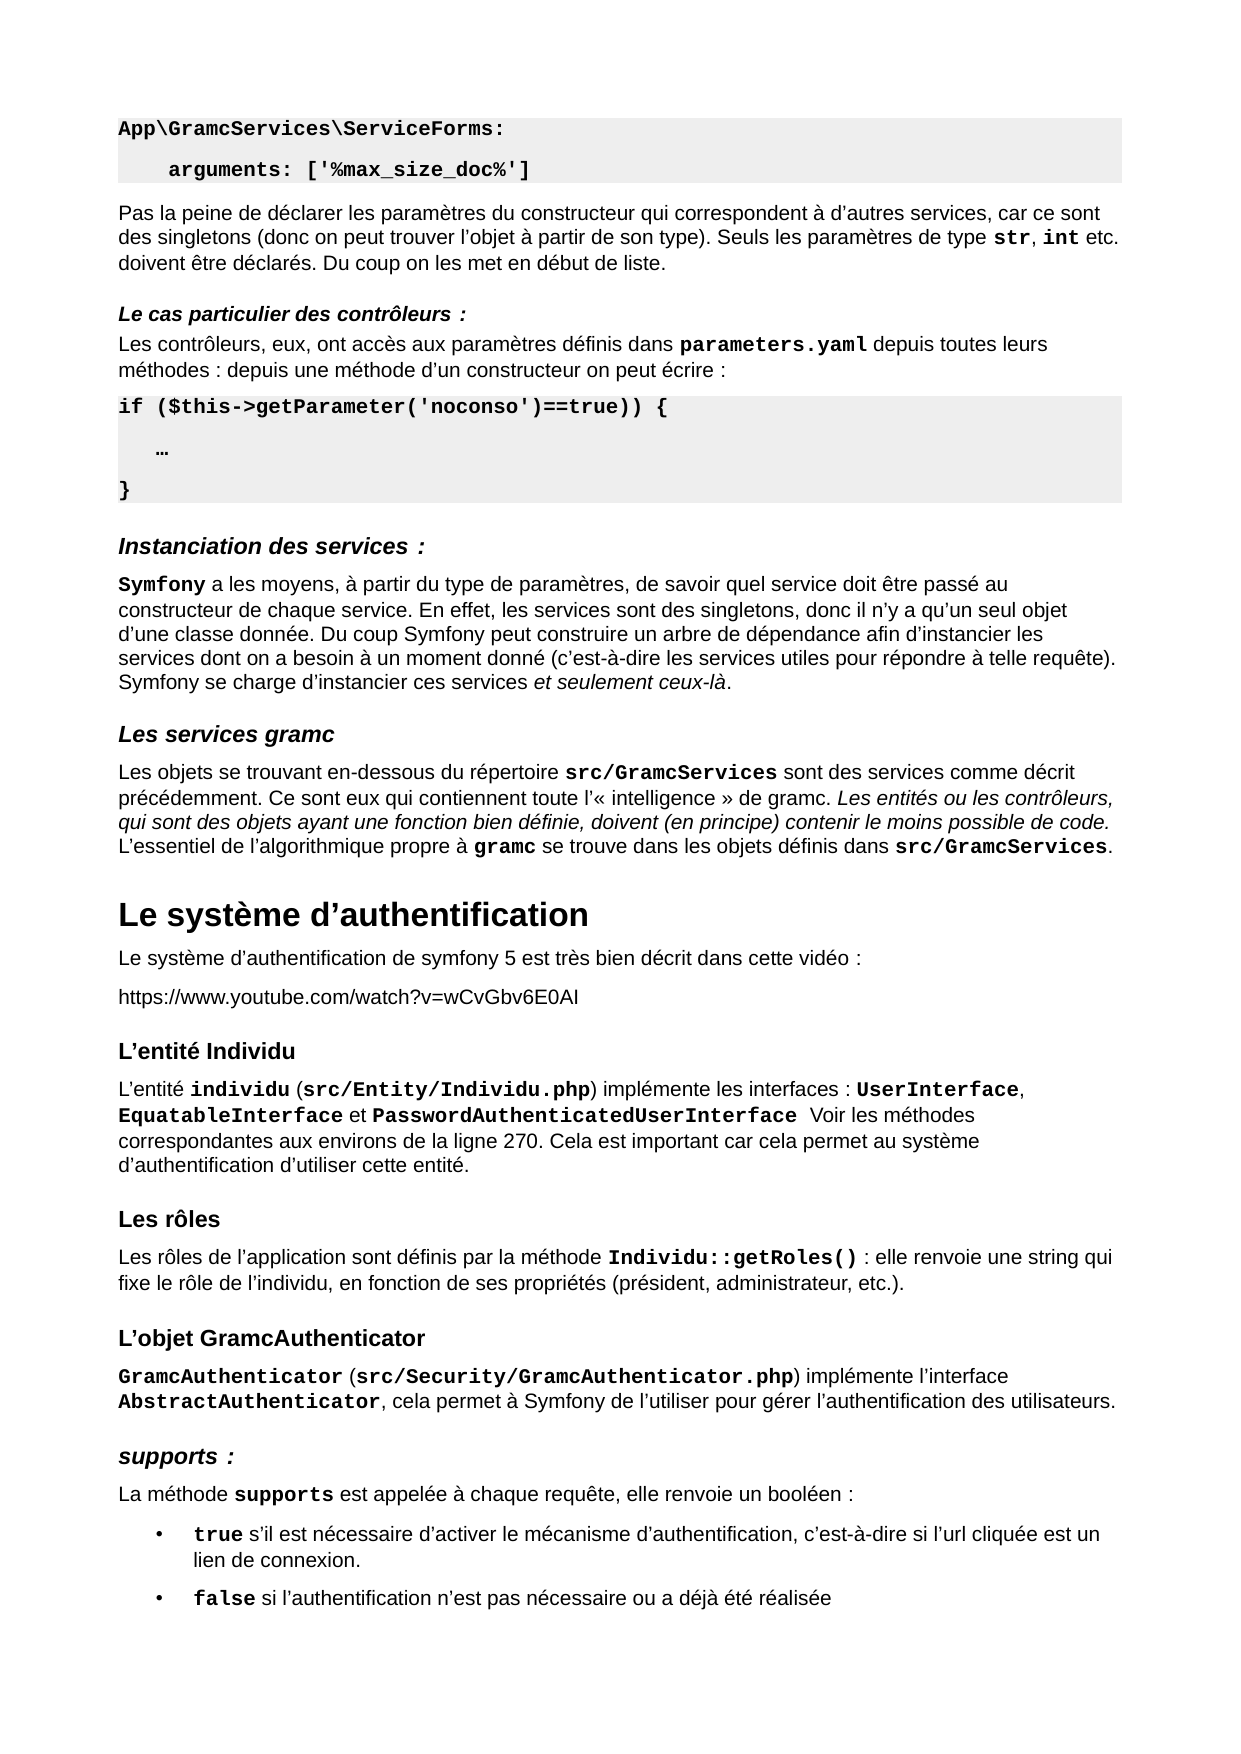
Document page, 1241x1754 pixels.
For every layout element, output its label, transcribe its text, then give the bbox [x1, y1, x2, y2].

subtitle L’objet GramcAuthenticator [118, 1324, 1122, 1351]
subtitle supports : [118, 1442, 1122, 1469]
text arguments: ['%max_size_doc%'] [118, 159, 1122, 183]
subtitle L’entité Individu [118, 1038, 1122, 1065]
text https://www.youtube.com/watch?v=wCvGbv6E0AI [118, 985, 1122, 1009]
text … [118, 438, 1122, 461]
text Les contrôleurs, eux, ont accès aux paramètres définis dans parameters.yaml depuis toutes leurs méthodes : depuis une méthode d’un constructeur on peut écrire : [118, 332, 1122, 382]
text App\GramcServices\ServiceForms: [118, 118, 1122, 142]
list false si l’authentification n’est pas nécessaire ou a déjà été réalisée [156, 1586, 1122, 1612]
subtitle Instanciation des services : [118, 533, 1122, 559]
subtitle Le système d’authentification [118, 895, 1122, 934]
list true s’il est nécessaire d’activer le mécanisme d’authentification, c’est-à-dire si l’url cliquée est un lien de connexion. [156, 1522, 1122, 1572]
text Le système d’authentification de symfony 5 est très bien décrit dans cette vidéo : [118, 946, 1122, 970]
text Symfony a les moyens, à partir du type de paramètres, de savoir quel service doit être passé au constructeur de chaque service. En effet, les services sont des singletons, donc il n’y a qu’un seul objet d’une classe donnée. Du coup Symfony peut construire un arbre de dépendance afin d’instancier les services dont on a besoin à un moment donné (c’est-à-dire les services utiles pour répondre à telle requête). Symfony se charge d’instancier ces services et seulement ceux-là. [118, 572, 1122, 694]
text Les objets se trouvant en-dessous du répertoire src/GramcServices sont des services comme décrit précédemment. Ce sont eux qui contiennent toute l’« intelligence » de gramc. Les entités ou les contrôleurs, qui sont des objets ayant une fonction bien définie, doivent (en principe) contenir le moins possible de code. L’essentiel de l’algorithmique propre à gramc se trouve dans les objets définis dans src/GramcServices. [118, 760, 1122, 860]
text GramcAuthenticator (src/Security/GramcAuthenticator.php) implémente l’interface AbstractAuthenticator, cela permet à Symfony de l’utiliser pour gérer l’authentification des utilisateurs. [118, 1363, 1122, 1415]
subtitle Les rôles [118, 1206, 1122, 1233]
subtitle Les services gramc [118, 721, 1122, 748]
text } [118, 479, 1122, 503]
text Les rôles de l’application sont définis par la méthode Individu::getRoles() : elle renvoie une string qui fixe le rôle de l’individu, en fonction de ses propriétés (président, administrateur, etc.). [118, 1245, 1122, 1295]
text Pas la peine de déclarer les paramètres du constructeur qui correspondent à d’autres services, car ce sont des singletons (donc on peut trouver l’objet à partir de son type). Seuls les paramètres de type str, int etc. doivent être déclarés. Du coup on les met en début de liste. [118, 201, 1122, 274]
text if ($this->getParameter('noconso')==true)) { [118, 396, 1122, 420]
text L’entité individu (src/Entity/Individu.php) implémente les interfaces : UserInterface, EquatableInterface et PasswordAuthenticatedUserInterface Voir les méthodes correspondantes aux environs de la ligne 270. Cela est important car cela permet au système d’authentification d’utiliser cette entité. [118, 1077, 1122, 1177]
subtitle Le cas particulier des contrôleurs : [118, 302, 1122, 326]
text La méthode supports est appelée à chaque requête, elle renvoie un booléen : [118, 1481, 1122, 1507]
